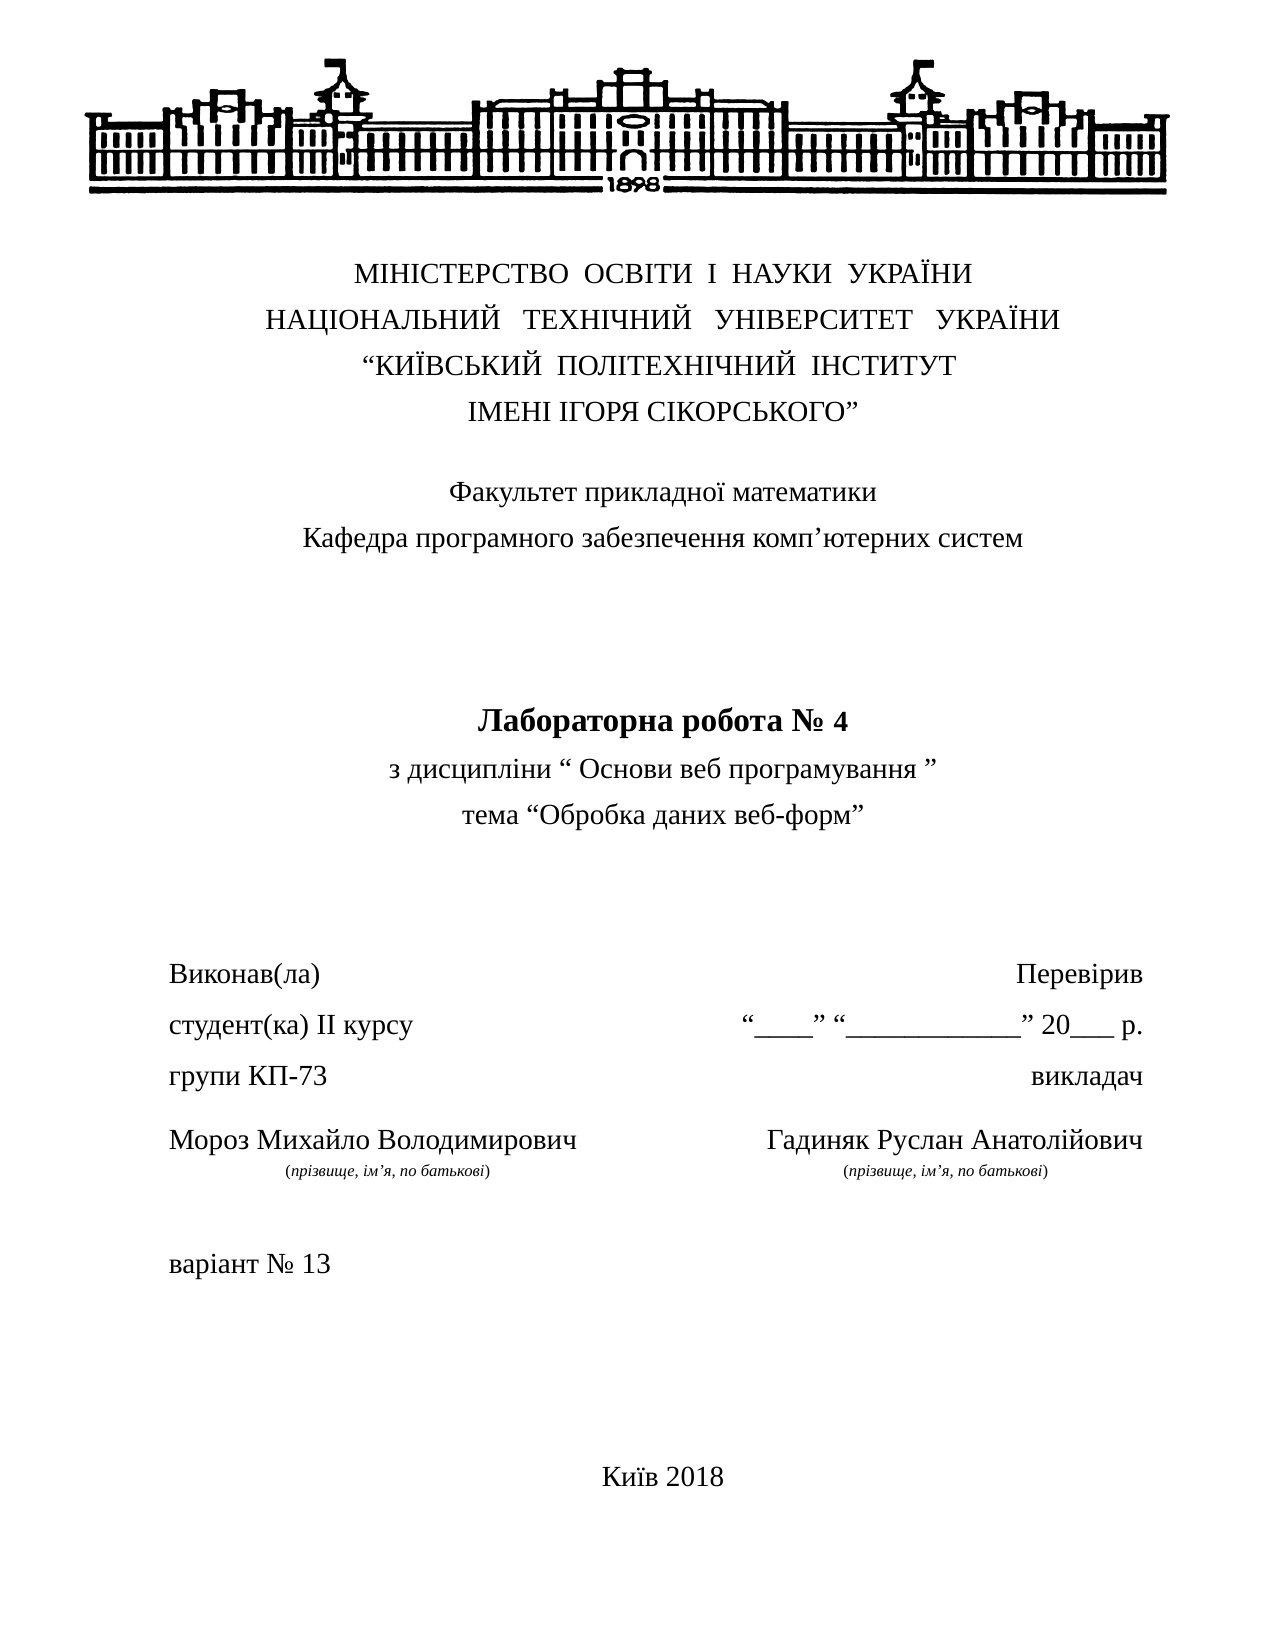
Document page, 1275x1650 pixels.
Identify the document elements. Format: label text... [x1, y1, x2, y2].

text ІМЕНІ ІГОРЯ СІКОРСЬКОГО” [169, 394, 1157, 428]
picture [80, 52, 1171, 198]
text Кафедра програмного забезпечення комп’ютерних систем [169, 520, 1157, 553]
table_header Виконав(ла) студент(ка) II курсу групи КП-73 Мороз Михайло Володимирович (прізвище, ім’я, по батькові) варіант № 13 [158, 944, 617, 1292]
table_header [618, 944, 694, 1292]
table_header Перевірив “____” “____________” 20___ р. викладач Гадиняк Руслан Анатолійович (прізвище, ім’я, по батькові) [694, 944, 1154, 1292]
text Лабораторна робота № 4 [169, 700, 1157, 738]
text тема “Обробка даних веб-форм” [169, 797, 1157, 831]
text НАЦІОНАЛЬНИЙ ТЕХНІЧНИЙ УНІВЕРСИТЕТ УКРАЇНИ [169, 302, 1157, 336]
title МIНIСТЕРСТВО ОСВIТИ І НАУКИ УКРАЇНИ [169, 256, 1157, 290]
text “КИЇВСЬКИЙ ПОЛІТЕХНІЧНИЙ ІНСТИТУТ [169, 348, 1157, 382]
text Київ 2018 [169, 1459, 1157, 1493]
text з дисципліни “ Основи веб програмування ” [169, 751, 1157, 784]
text Факультет прикладної математики [169, 474, 1157, 507]
